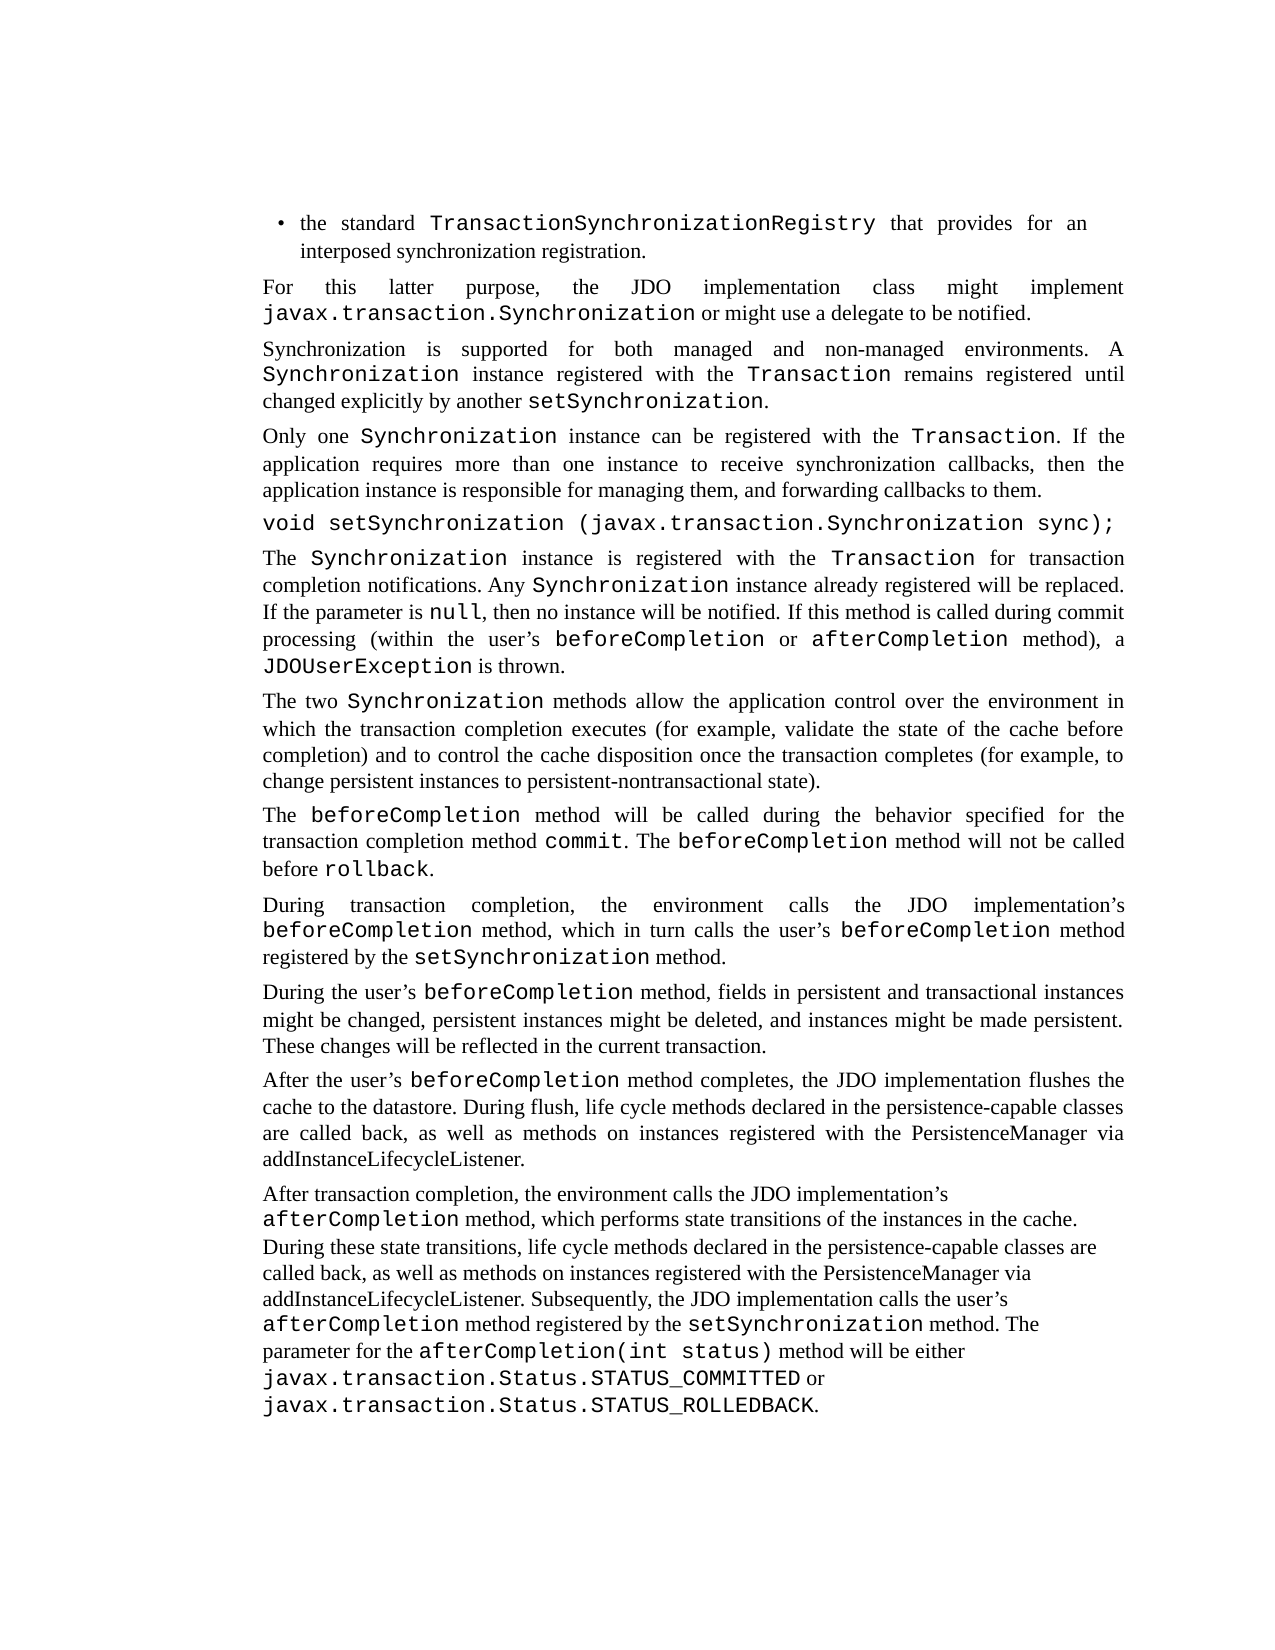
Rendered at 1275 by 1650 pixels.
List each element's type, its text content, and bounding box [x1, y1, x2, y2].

text A13.4.3-6 [After transaction completion, the environment calls the JDO implementation’s afterCompletion method, which performs state transitions of the instances in the cache. During these state transitions, life cycle methods declared in the persistence-capable classes are called back, as well as methods on instances registered with the PersistenceManager via addInstanceLifecycleListener. Subsequently, the JDO implementation calls the user’s afterCompletion method registered by the setSynchronization method. The parameter for the afterCompletion(int status) method will be] either [javax.transaction.Status.STATUS_COMMITTED] or A13.4.3-7 [javax.transaction.Status.STATUS_ROLLEDBACK.] [262, 1180, 1125, 1419]
text A13.4.3-4 [The beforeCompletion method will be called during the behavior specified for the transaction completion method commit.] A13.4.3-5 [The beforeCompletion method will not be called before rollback.] [262, 802, 1125, 882]
text After the user’s beforeCompletion method completes, the JDO implementation flushes the cache to the datastore. During flush, life cycle methods declared in the persistence-capable classes are called back, as well as methods on instances registered with the PersistenceManager via addInstanceLifecycleListener. [262, 1067, 1125, 1172]
text During transaction completion, the environment calls the JDO implementation’s beforeCompletion method, which in turn calls the user’s beforeCompletion method registered by the setSynchronization method. [262, 891, 1125, 971]
text • the standard TransactionSynchronizationRegistry that provides for an interposed synchronization registration. [277, 210, 1087, 263]
text Only one Synchronization instance can be registered with the Transaction. If the application requires more than one instance to receive synchronization callbacks, then the application instance is responsible for managing them, and forwarding callbacks to them. [262, 423, 1125, 502]
text A13.4.3-1 [The Synchronization instance is registered with the Transaction for transaction completion notifications. Any Synchronization instance already registered will be replaced.] A13.4.3-2 [If the parameter is null, then no instance will be notified.] A13.4.3-3 [If this method is called during commit processing (within the user’s beforeCompletion or afterCompletion method), a JDOUserException is thrown.] [262, 545, 1125, 680]
text The two Synchronization methods allow the application control over the environment in which the transaction completion executes (for example, validate the state of the cache before completion) and to control the cache disposition once the transaction completes (for example, to change persistent instances to persistent-nontransactional state). [262, 688, 1125, 793]
text Synchronization is supported for both managed and non-managed environments. A Synchronization instance registered with the Transaction remains registered until changed explicitly by another setSynchronization. [262, 335, 1125, 415]
text void setSynchronization (javax.transaction.Synchronization sync); [262, 511, 1125, 537]
text During the user’s beforeCompletion method, fields in persistent and transactional instances might be changed, persistent instances might be deleted, and instances might be made persistent. These changes will be reflected in the current transaction. [262, 979, 1125, 1058]
text For this latter purpose, the JDO implementation class might implement javax.transaction.Synchronization or might use a delegate to be notified. [262, 273, 1125, 326]
